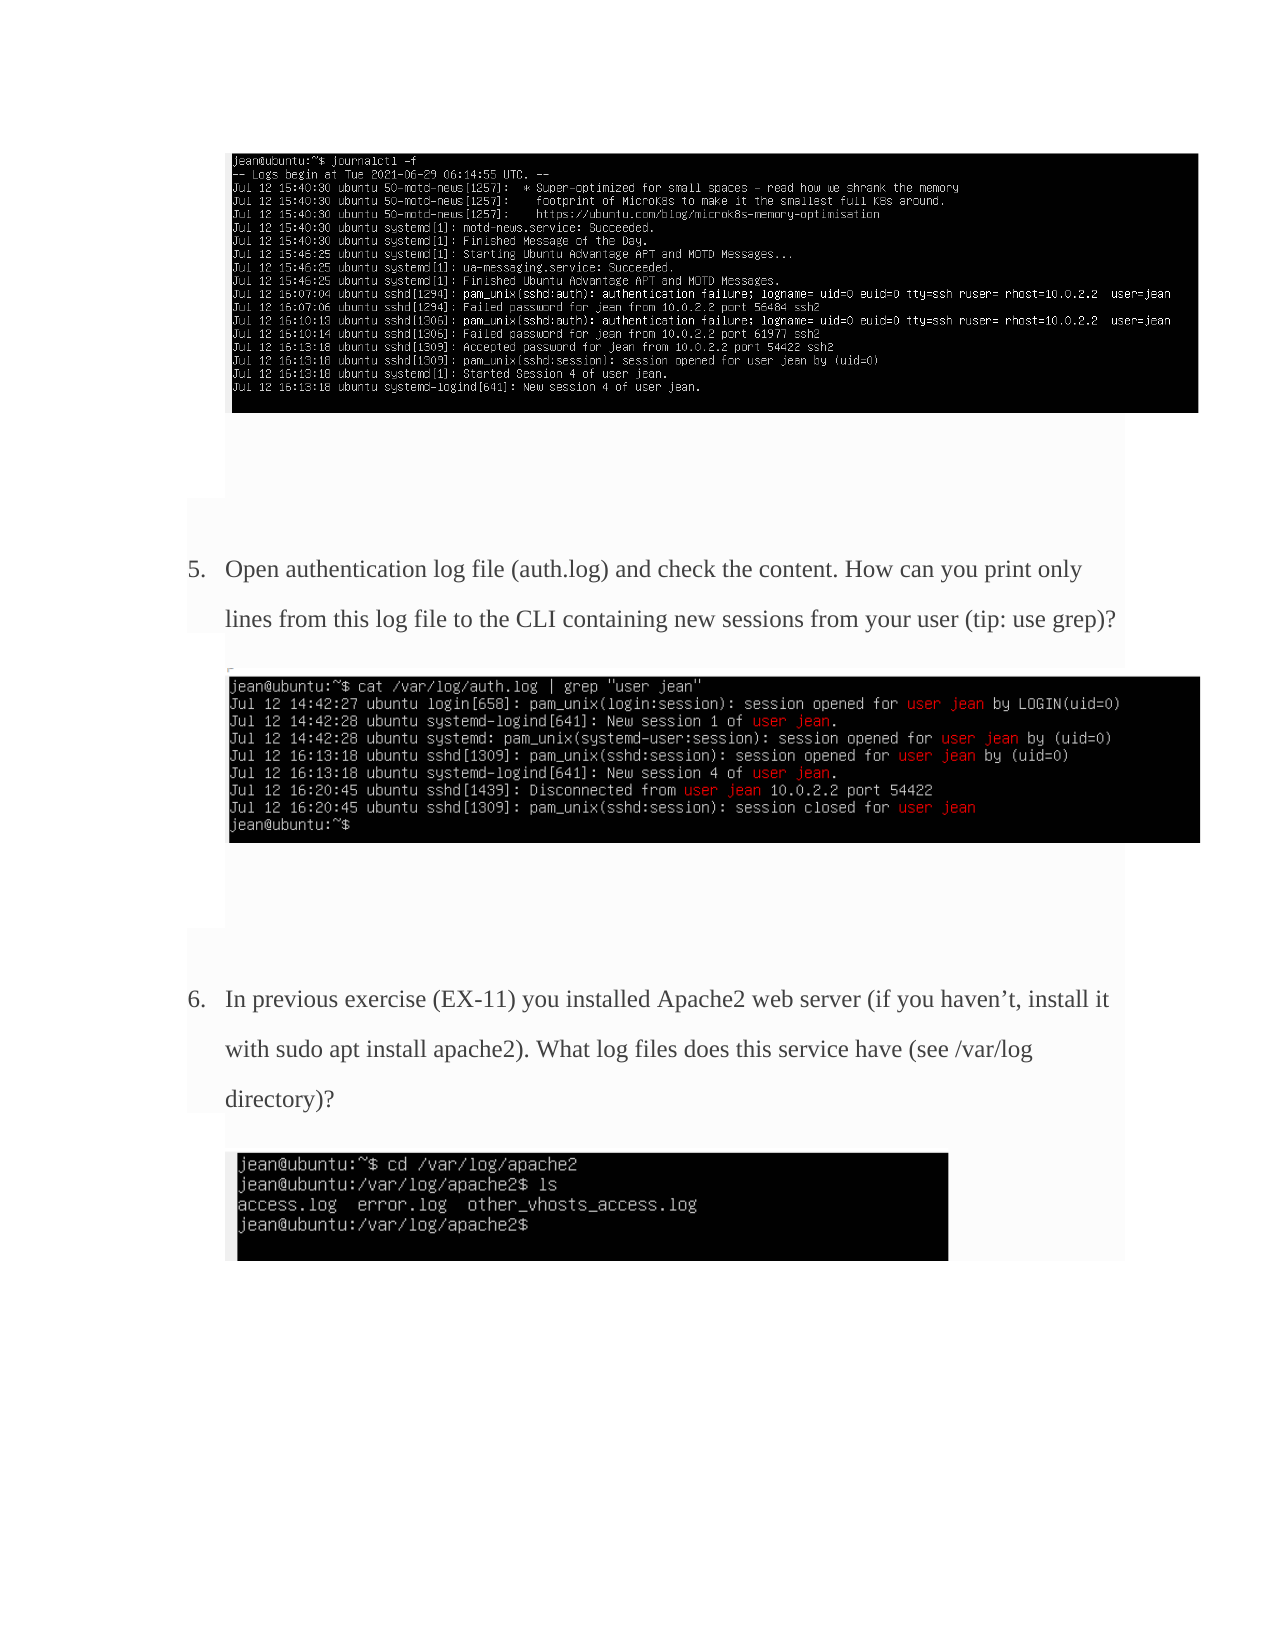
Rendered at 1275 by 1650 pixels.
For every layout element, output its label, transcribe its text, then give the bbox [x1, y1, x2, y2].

list Open authentication log file (auth.log) and check the content. How can you print only lines from this log file to the CLI containing new sessions from your user (tip: use grep)? [187, 533, 1125, 633]
list In previous exercise (EX-11) you installed Apache2 web server (if you haven’t, install it with sudo apt install apache2). What log files does this service have (see /var/log directory)? [187, 963, 1125, 1113]
